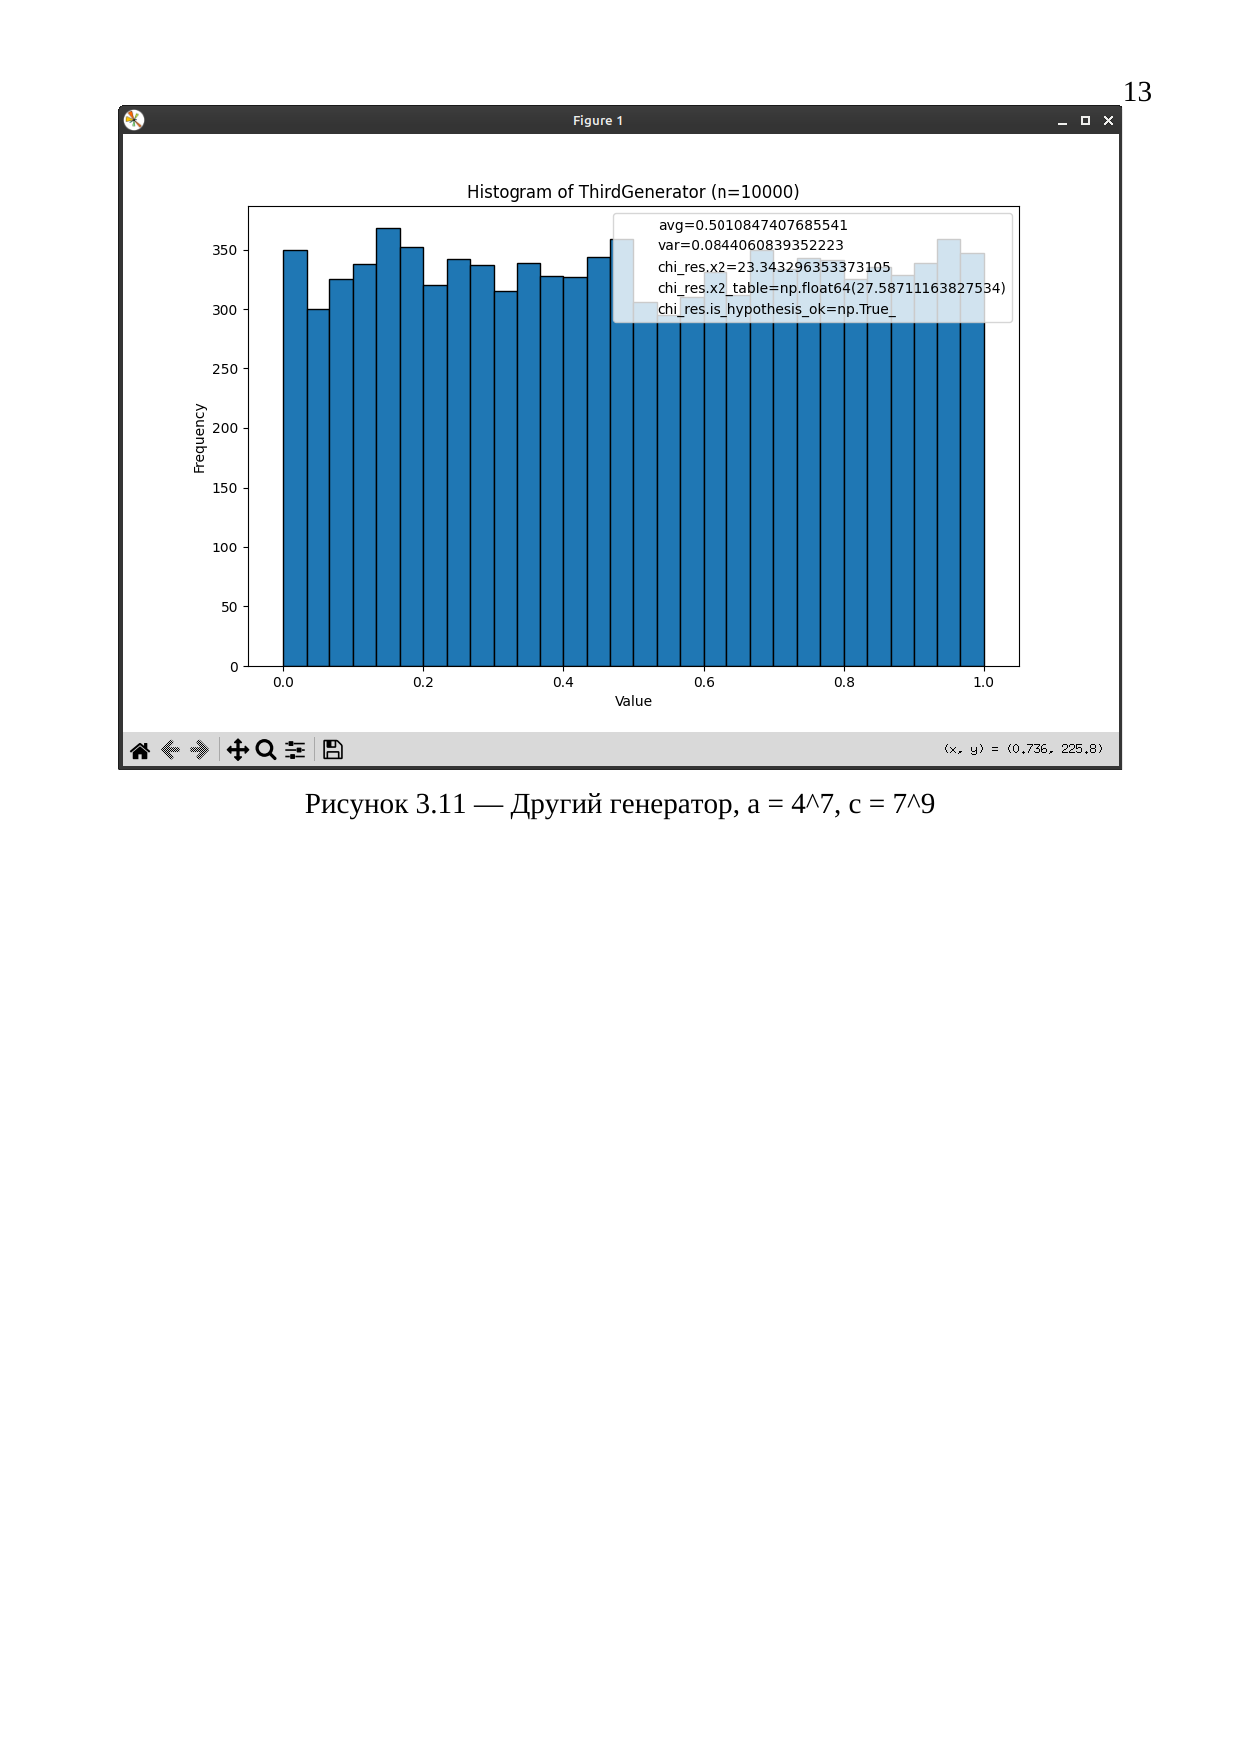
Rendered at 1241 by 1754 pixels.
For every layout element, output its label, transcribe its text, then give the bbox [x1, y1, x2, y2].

picture [118, 105, 1123, 770]
text Рисунок 3.11 — Другий генератор, a = 4^7, c = 7^9 [118, 770, 1122, 819]
